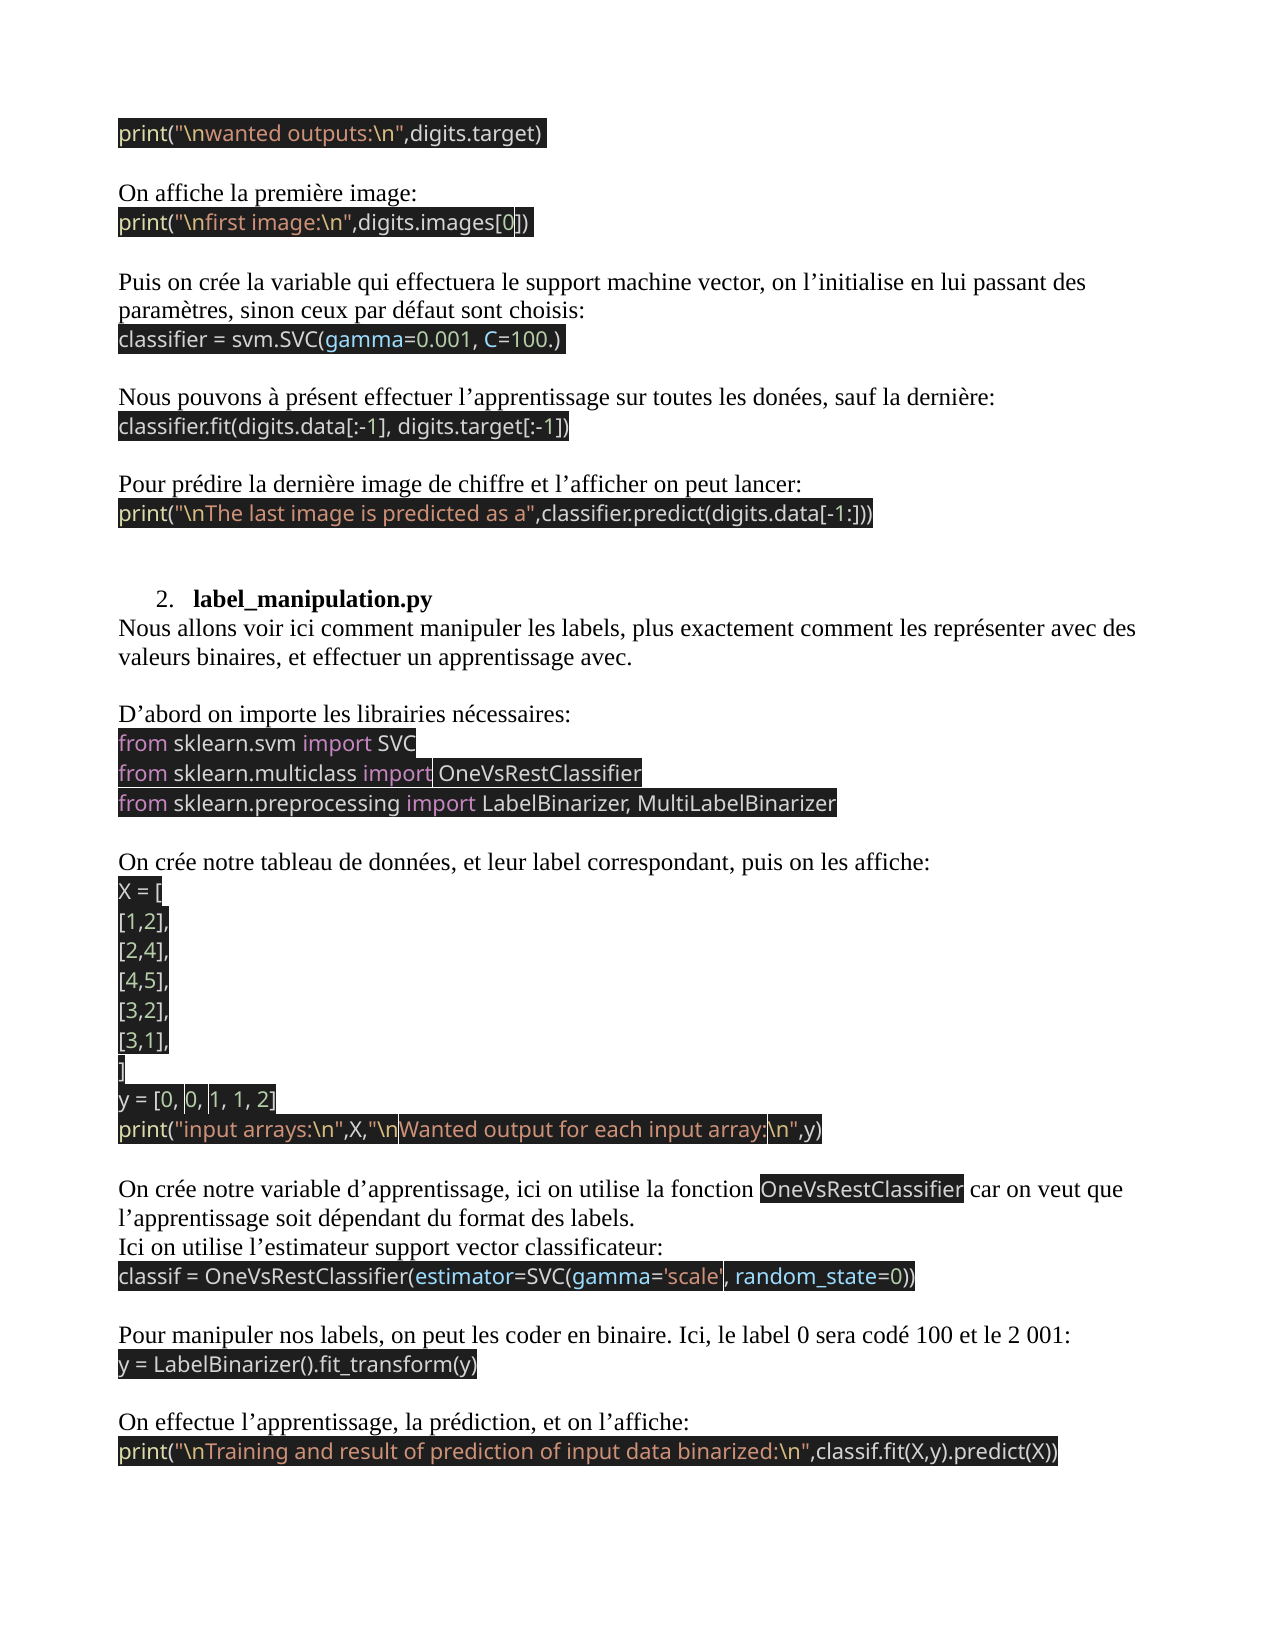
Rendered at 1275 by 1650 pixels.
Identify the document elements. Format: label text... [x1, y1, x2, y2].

text [2,4], [118, 935, 1157, 965]
text On crée notre tableau de données, et leur label correspondant, puis on les affiche: [118, 847, 1157, 876]
text from sklearn.preprocessing import LabelBinarizer, MultiLabelBinarizer [118, 787, 1157, 817]
text Ici on utilise l’estimateur support vector classificateur: [118, 1232, 1157, 1261]
text from sklearn.multiclass import OneVsRestClassifier [118, 758, 1157, 787]
text print("input arrays:\n",X,"\nWanted output for each input array:\n",y) [118, 1114, 1157, 1144]
text classifier = svm.SVC(gamma=0.001, C=100.) [118, 324, 1157, 354]
text print("\nfirst image:\n",digits.images[0]) [118, 207, 1157, 237]
text On crée notre variable d’apprentissage, ici on utilise la fonction OneVsRestClassifier car on veut que l’apprentissage soit dépendant du format des labels. [118, 1174, 1157, 1232]
text Pour prédire la dernière image de chiffre et l’afficher on peut lancer: [118, 469, 1157, 498]
text [4,5], [118, 965, 1157, 995]
text y = LabelBinarizer().fit_transform(y) [118, 1349, 1157, 1379]
text print("\nTraining and result of prediction of input data binarized:\n",classif.fit(X,y).predict(X)) [118, 1436, 1157, 1466]
text Puis on crée la variable qui effectuera le support machine vector, on l’initialise en lui passant des paramètres, sinon ceux par défaut sont choisis: [118, 267, 1157, 324]
text D’abord on importe les librairies nécessaires: [118, 699, 1157, 728]
list label_manipulation.py [156, 584, 1157, 613]
text On affiche la première image: [118, 178, 1157, 207]
text [3,1], [118, 1025, 1157, 1054]
text y = [0, 0, 1, 1, 2] [118, 1084, 1157, 1114]
text Nous pouvons à présent effectuer l’apprentissage sur toutes les donées, sauf la dernière: [118, 382, 1157, 411]
text print("\nThe last image is predicted as a",classifier.predict(digits.data[-1:])) [118, 498, 1157, 528]
text from sklearn.svm import SVC [118, 728, 1157, 758]
text classif = OneVsRestClassifier(estimator=SVC(gamma='scale', random_state=0)) [118, 1261, 1157, 1291]
text On effectue l’apprentissage, la prédiction, et on l’affiche: [118, 1407, 1157, 1436]
text X = [ [118, 876, 1157, 906]
text ] [118, 1054, 1157, 1084]
text classifier.fit(digits.data[:-1], digits.target[:-1]) [118, 411, 1157, 441]
text Nous allons voir ici comment manipuler les labels, plus exactement comment les représenter avec des valeurs binaires, et effectuer un apprentissage avec. [118, 613, 1157, 671]
text [1,2], [118, 906, 1157, 935]
text print("\nwanted outputs:\n",digits.target) [118, 118, 1157, 148]
text Pour manipuler nos labels, on peut les coder en binaire. Ici, le label 0 sera codé 100 et le 2 001: [118, 1321, 1157, 1349]
text [3,2], [118, 995, 1157, 1025]
